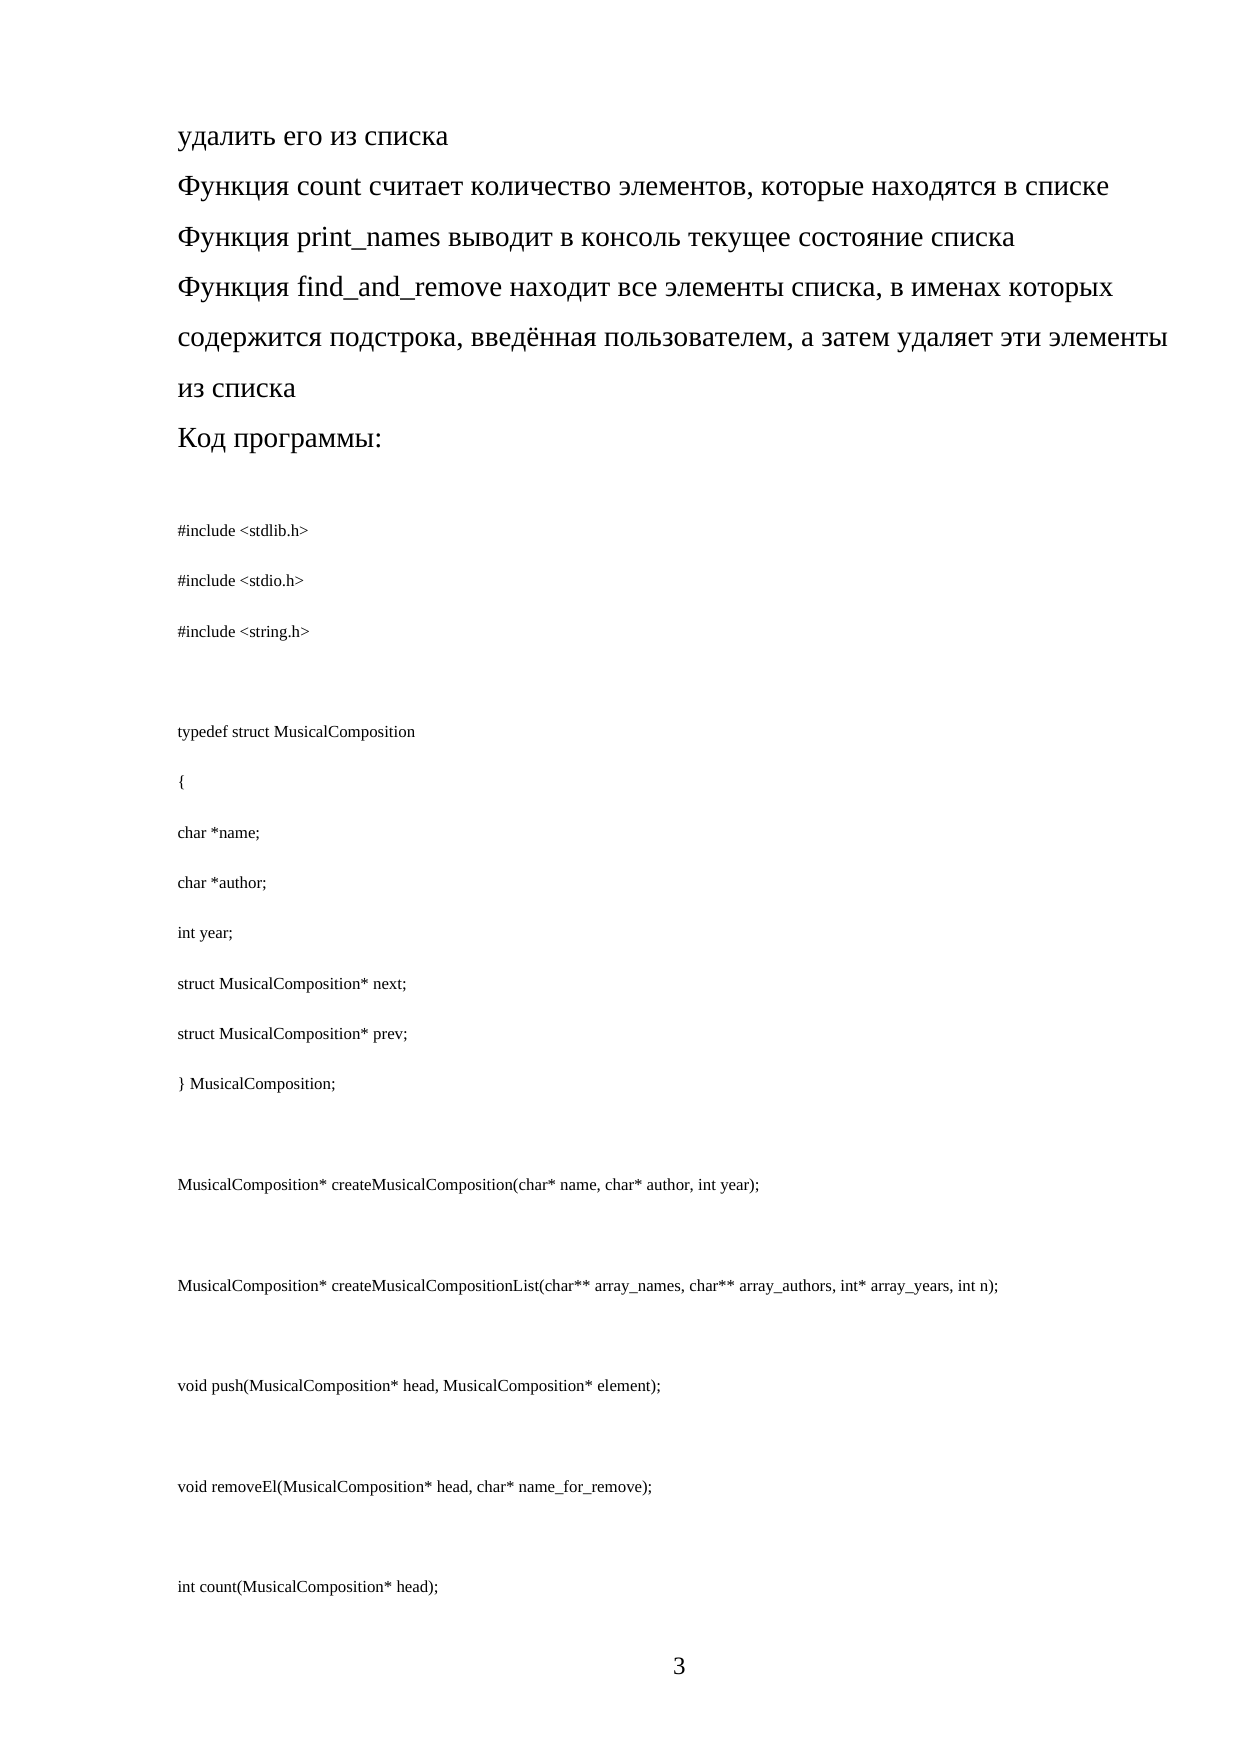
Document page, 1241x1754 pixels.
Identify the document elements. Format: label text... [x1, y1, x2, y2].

text struct MusicalComposition* next; [177, 973, 1181, 1007]
text char *author; [177, 873, 1181, 906]
text #include <stdlib.h> [177, 521, 1181, 554]
text int count(MusicalComposition* head); [177, 1577, 1181, 1611]
text typedef struct MusicalComposition [177, 722, 1181, 755]
text { [177, 772, 1181, 806]
text удалить его из списка Функция count считает количество элементов, которые находятся в списке Функция print_names выводит в консоль текущее состояние списка Функция find_and_remove находит все элементы списка, в именах которых содержится подстрока, введённая пользователем, а затем удаляет эти элементы из списка Код программы: [177, 118, 1181, 504]
text void push(MusicalComposition* head, MusicalComposition* element); [177, 1376, 1181, 1409]
text MusicalComposition* createMusicalCompositionList(char** array_names, char** array_authors, int* array_years, int n); [177, 1275, 1181, 1309]
text #include <stdio.h> [177, 571, 1181, 604]
text #include <string.h> [177, 621, 1181, 655]
text void removeEl(MusicalComposition* head, char* name_for_remove); [177, 1477, 1181, 1510]
text struct MusicalComposition* prev; [177, 1024, 1181, 1057]
text char *name; [177, 822, 1181, 856]
text MusicalComposition* createMusicalComposition(char* name, char* author, int year); [177, 1175, 1181, 1208]
text int year; [177, 923, 1181, 957]
text } MusicalComposition; [177, 1074, 1181, 1108]
